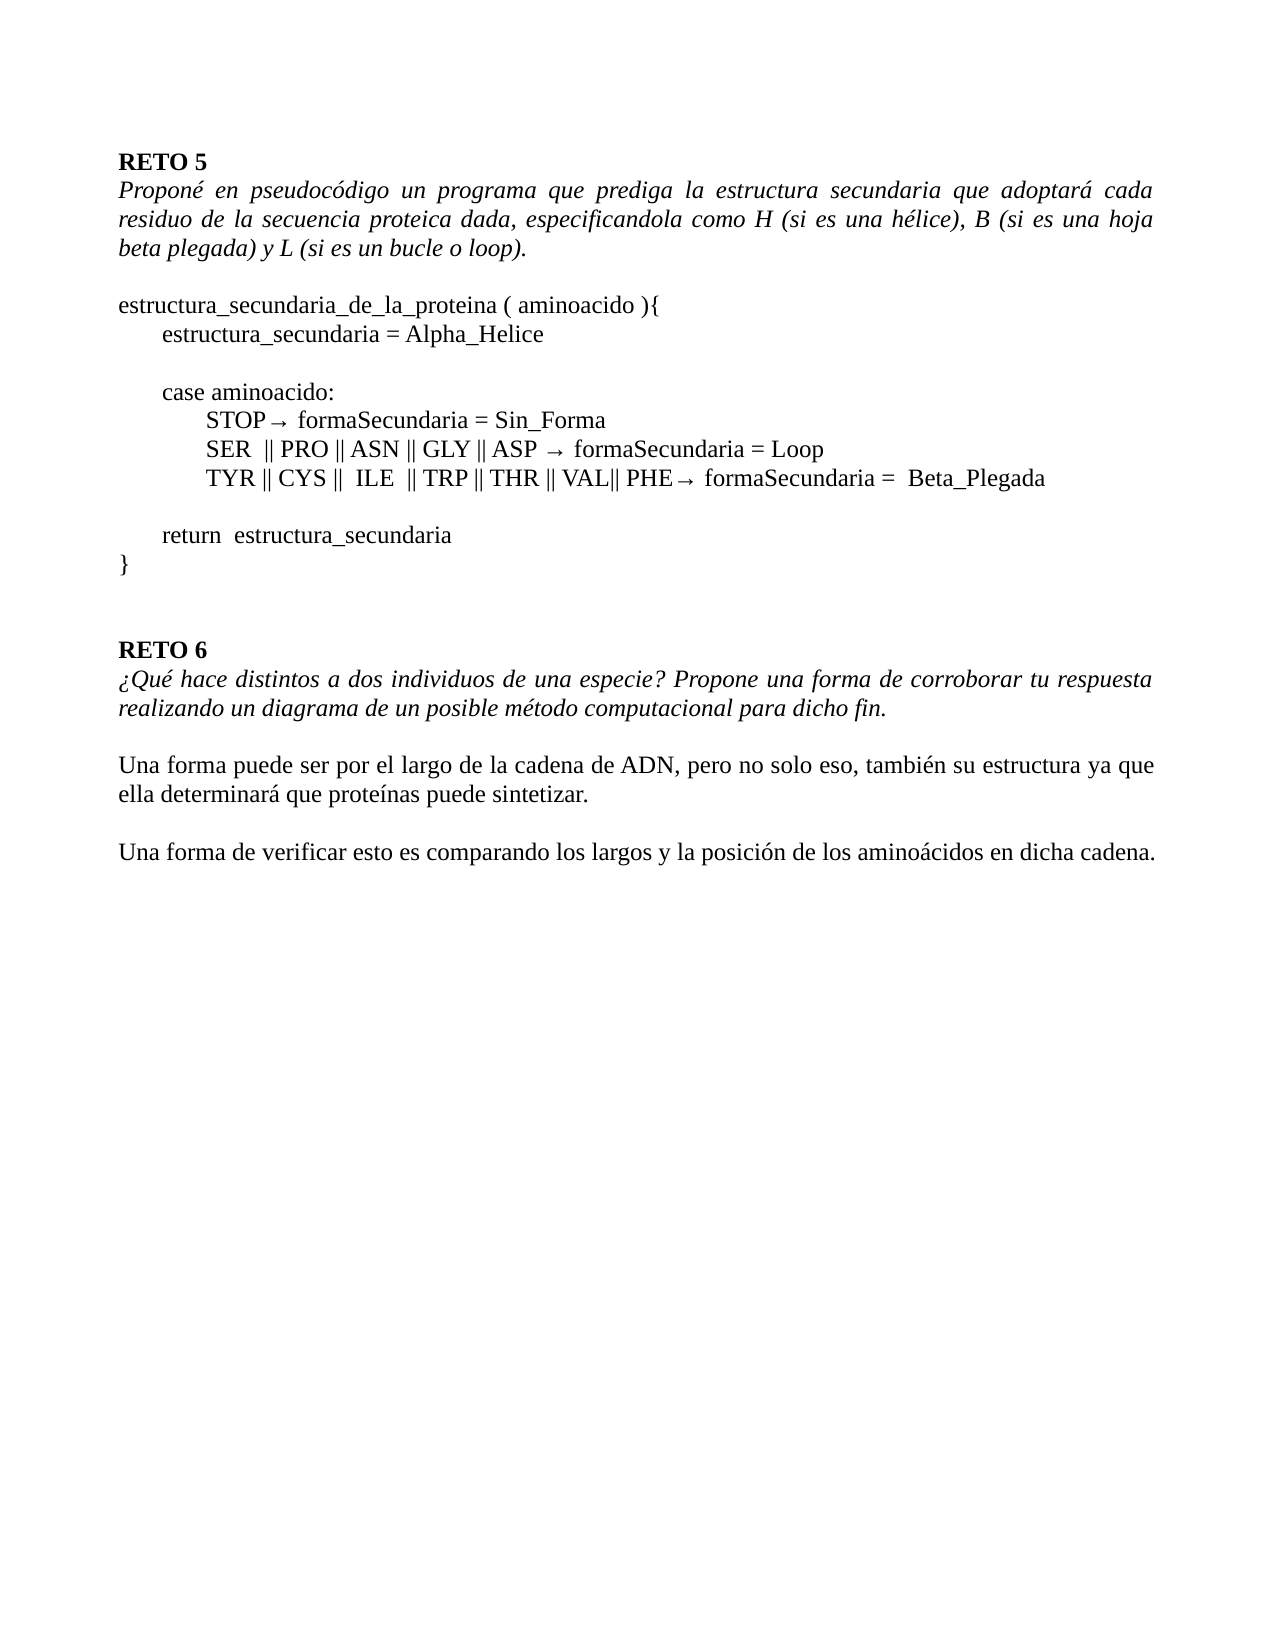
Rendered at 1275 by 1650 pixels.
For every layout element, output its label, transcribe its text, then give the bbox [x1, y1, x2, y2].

text estructura_secundaria = Alpha_Helice [118, 319, 1157, 348]
text ¿Qué hace distintos a dos individuos de una especie? Propone una forma de corroborar tu respuesta realizando un diagrama de un posible método computacional para dicho fin. [118, 664, 1157, 722]
text SER || PRO || ASN || GLY || ASP → formaSecundaria = Loop [118, 434, 1157, 463]
text } [118, 549, 1157, 578]
text Una forma puede ser por el largo de la cadena de ADN, pero no solo eso, también su estructura ya que ella determinará que proteínas puede sintetizar. [118, 751, 1157, 808]
text Una forma de verificar esto es comparando los largos y la posición de los aminoácidos en dicha cadena. [118, 837, 1157, 866]
text case aminoacido: [118, 377, 1157, 406]
text Proponé en pseudocódigo un programa que prediga la estructura secundaria que adoptará cada residuo de la secuencia proteica dada, especificandola como H (si es una hélice), B (si es una hoja beta plegada) y L (si es un bucle o loop). [118, 176, 1157, 262]
text STOP→ formaSecundaria = Sin_Forma [118, 406, 1157, 434]
text return estructura_secundaria [118, 521, 1157, 549]
text TYR || CYS || ILE || TRP || THR || VAL|| PHE→ formaSecundaria = Beta_Plegada [118, 463, 1157, 492]
text RETO 5 [118, 147, 1157, 176]
text estructura_secundaria_de_la_proteina ( aminoacido ){ [118, 291, 1157, 319]
text RETO 6 [118, 636, 1157, 664]
